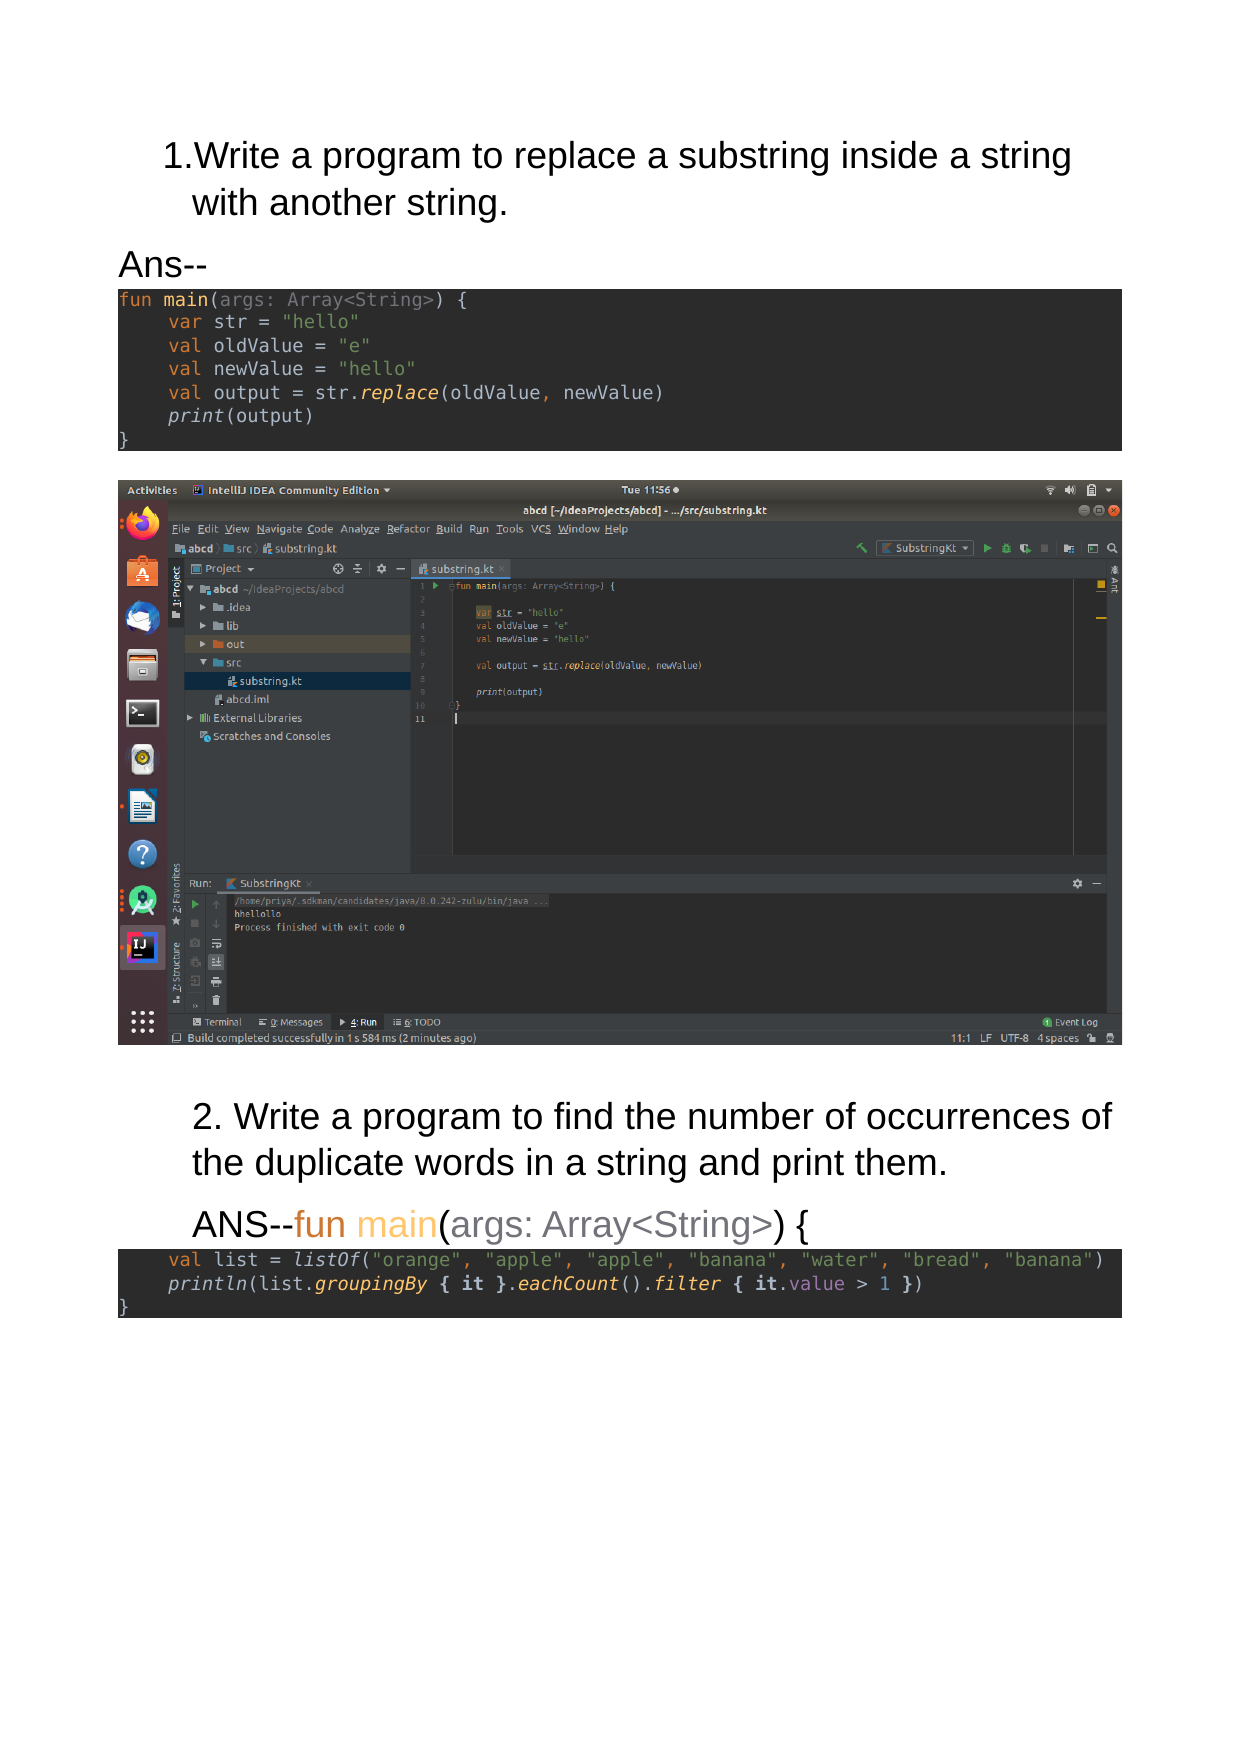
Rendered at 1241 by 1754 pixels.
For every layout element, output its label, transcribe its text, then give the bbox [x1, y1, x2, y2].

text val newValue = "hello" [118, 358, 1122, 382]
text val output = str.replace(oldValue, newValue) [118, 382, 1122, 406]
text var str = "hello" [118, 311, 1122, 334]
picture [118, 480, 1123, 1045]
list Write a program to replace a substring inside a string with another string. [162, 134, 1122, 223]
list ANS--fun main(args: Array<String>) { [162, 1203, 1122, 1246]
text val list = listOf("orange", "apple", "apple", "banana", "water", "bread", "banana") [118, 1249, 1122, 1273]
text fun main(args: Array<String>) { [118, 289, 1122, 311]
text print(output) [118, 406, 1122, 429]
text } [118, 429, 1122, 451]
text val oldValue = "e" [118, 334, 1122, 358]
text Ans-- [118, 242, 1122, 286]
text println(list.groupingBy { it }.eachCount().filter { it.value > 1 }) [118, 1273, 1122, 1296]
list 2. Write a program to find the number of occurrences of the duplicate words in a string and print them. [162, 1094, 1122, 1183]
text } [118, 1296, 1122, 1318]
